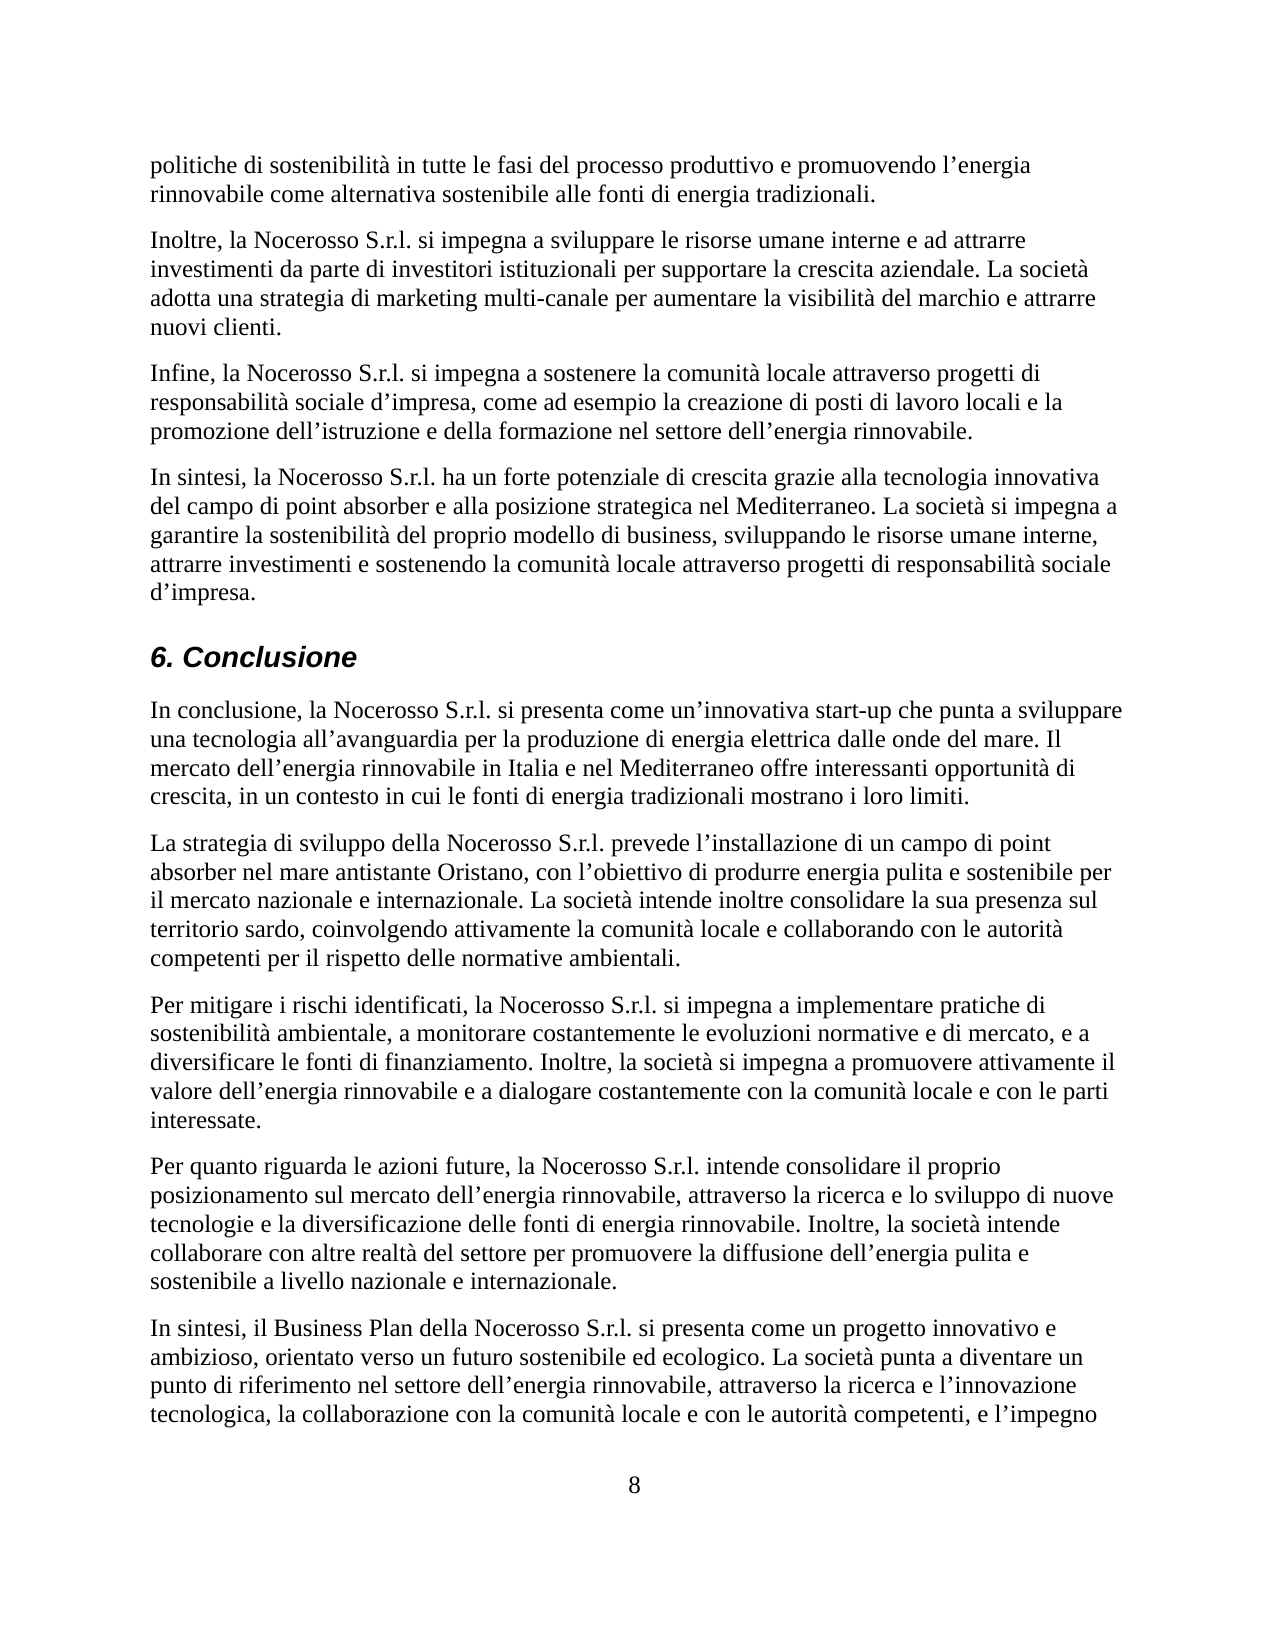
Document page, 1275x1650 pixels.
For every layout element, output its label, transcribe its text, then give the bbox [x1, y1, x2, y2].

text Infine, la Nocerosso S.r.l. si impegna a sostenere la comunità locale attraverso progetti di responsabilità sociale d’impresa, come ad esempio la creazione di posti di lavoro locali e la promozione dell’istruzione e della formazione nel settore dell’energia rinnovabile. [150, 358, 1125, 444]
subtitle 6. Conclusione [150, 640, 1125, 674]
text Inoltre, la Nocerosso S.r.l. si impegna a sviluppare le risorse umane interne e ad attrarre investimenti da parte di investitori istituzionali per supportare la crescita aziendale. La società adotta una strategia di marketing multi-canale per aumentare la visibilità del marchio e attrarre nuovi clienti. [150, 225, 1125, 340]
text La strategia di sviluppo della Nocerosso S.r.l. prevede l’installazione di un campo di point absorber nel mare antistante Oristano, con l’obiettivo di produrre energia pulita e sostenibile per il mercato nazionale e internazionale. La società intende inoltre consolidare la sua presenza sul territorio sardo, coinvolgendo attivamente la comunità locale e collaborando con le autorità competenti per il rispetto delle normative ambientali. [150, 828, 1125, 972]
text Per quanto riguarda le azioni future, la Nocerosso S.r.l. intende consolidare il proprio posizionamento sul mercato dell’energia rinnovabile, attraverso la ricerca e lo sviluppo di nuove tecnologie e la diversificazione delle fonti di energia rinnovabile. Inoltre, la società intende collaborare con altre realtà del settore per promuovere la diffusione dell’energia pulita e sostenibile a livello nazionale e internazionale. [150, 1151, 1125, 1295]
text Per mitigare i rischi identificati, la Nocerosso S.r.l. si impegna a implementare pratiche di sostenibilità ambientale, a monitorare costantemente le evoluzioni normative e di mercato, e a diversificare le fonti di finanziamento. Inoltre, la società si impegna a promuovere attivamente il valore dell’energia rinnovabile e a dialogare costantemente con la comunità locale e con le parti interessate. [150, 990, 1125, 1133]
text In sintesi, il Business Plan della Nocerosso S.r.l. si presenta come un progetto innovativo e ambizioso, orientato verso un futuro sostenibile ed ecologico. La società punta a diventare un punto di riferimento nel settore dell’energia rinnovabile, attraverso la ricerca e l’innovazione tecnologica, la collaborazione con la comunità locale e con le autorità competenti, e l’impegno [150, 1313, 1125, 1428]
text politiche di sostenibilità in tutte le fasi del processo produttivo e promuovendo l’energia rinnovabile come alternativa sostenibile alle fonti di energia tradizionali. [150, 150, 1125, 207]
text In conclusione, la Nocerosso S.r.l. si presenta come un’innovativa start-up che punta a sviluppare una tecnologia all’avanguardia per la produzione di energia elettrica dalle onde del mare. Il mercato dell’energia rinnovabile in Italia e nel Mediterraneo offre interessanti opportunità di crescita, in un contesto in cui le fonti di energia tradizionali mostrano i loro limiti. [150, 695, 1125, 810]
text In sintesi, la Nocerosso S.r.l. ha un forte potenziale di crescita grazie alla tecnologia innovativa del campo di point absorber e alla posizione strategica nel Mediterraneo. La società si impegna a garantire la sostenibilità del proprio modello di business, sviluppando le risorse umane interne, attrarre investimenti e sostenendo la comunità locale attraverso progetti di responsabilità sociale d’impresa. [150, 462, 1125, 606]
